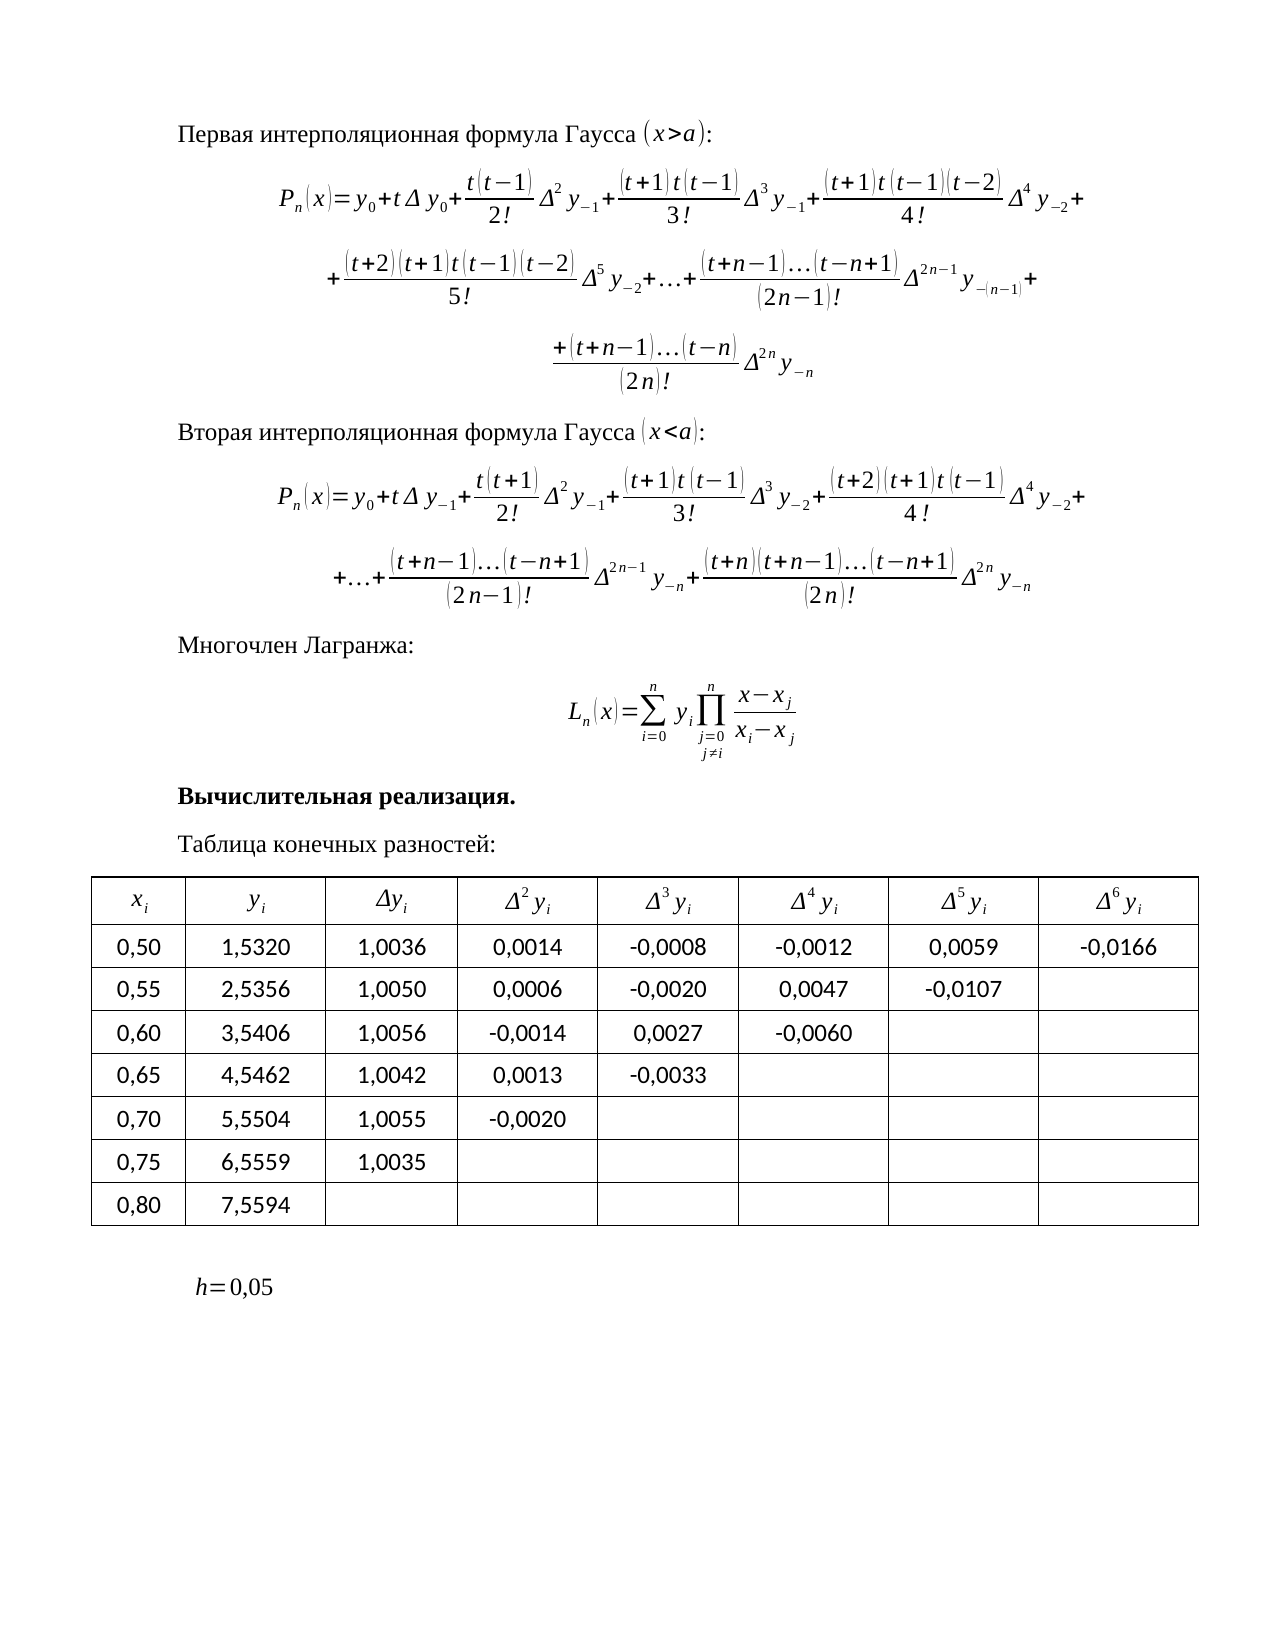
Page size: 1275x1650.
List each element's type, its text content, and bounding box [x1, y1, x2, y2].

table_cell 1,0036 [326, 925, 457, 967]
table_cell 0,50 [92, 925, 185, 967]
table_cell 0,0027 [598, 1011, 738, 1053]
table_cell [739, 1140, 888, 1182]
table_cell -0,0020 [458, 1097, 597, 1139]
table_cell 2,5356 [186, 968, 325, 1010]
table_cell 0,0059 [889, 925, 1038, 967]
table_header [458, 878, 597, 924]
table_cell 7,5594 [186, 1183, 325, 1225]
table_cell -0,0166 [1039, 925, 1198, 967]
table_cell [1039, 1097, 1198, 1139]
table_cell 1,0050 [326, 968, 457, 1010]
table_cell [889, 1140, 1038, 1182]
table_cell 0,0014 [458, 925, 597, 967]
table_cell -0,0008 [598, 925, 738, 967]
table_cell -0,0060 [739, 1011, 888, 1053]
table_cell 1,0055 [326, 1097, 457, 1139]
table_cell 4,5462 [186, 1054, 325, 1096]
table_cell 0,80 [92, 1183, 185, 1225]
table_header [598, 878, 738, 924]
table_header [1039, 878, 1198, 924]
table_header [326, 878, 457, 924]
table_header [889, 878, 1038, 924]
text Первая интерполяционная формула Гаусса : [177, 118, 1186, 148]
table_cell 1,0042 [326, 1054, 457, 1096]
table_cell 0,55 [92, 968, 185, 1010]
table_cell [1039, 1011, 1198, 1053]
table_cell [458, 1140, 597, 1182]
table_cell [1039, 1054, 1198, 1096]
text Таблица конечных разностей: [177, 829, 1186, 857]
table_cell -0,0014 [458, 1011, 597, 1053]
table_cell 1,0035 [326, 1140, 457, 1182]
table_cell 0,60 [92, 1011, 185, 1053]
table_header [92, 878, 185, 924]
table_cell [1039, 1140, 1198, 1182]
table_cell [598, 1183, 738, 1225]
table_cell 0,70 [92, 1097, 185, 1139]
table_cell 0,75 [92, 1140, 185, 1182]
table_cell 0,0047 [739, 968, 888, 1010]
table_cell [889, 1183, 1038, 1225]
table_cell 6,5559 [186, 1140, 325, 1182]
table_cell [326, 1183, 457, 1225]
table_cell [458, 1183, 597, 1225]
table_cell -0,0012 [739, 925, 888, 967]
table_cell [889, 1011, 1038, 1053]
table_cell [739, 1054, 888, 1096]
table_cell 0,0013 [458, 1054, 597, 1096]
table_cell [1039, 1183, 1198, 1225]
table_cell [889, 1097, 1038, 1139]
table_cell -0,0020 [598, 968, 738, 1010]
table_header [186, 878, 325, 924]
text Вычислительная реализация. [177, 781, 1186, 810]
table_cell [889, 1054, 1038, 1096]
table_header [739, 878, 888, 924]
table_cell -0,0107 [889, 968, 1038, 1010]
text Многочлен Лагранжа: [177, 630, 1186, 659]
table_cell 5,5504 [186, 1097, 325, 1139]
table_cell [598, 1140, 738, 1182]
table_cell [1039, 968, 1198, 1010]
table_cell -0,0033 [598, 1054, 738, 1096]
table_cell 0,65 [92, 1054, 185, 1096]
table_cell [598, 1097, 738, 1139]
table_cell [739, 1183, 888, 1225]
table_cell 1,0056 [326, 1011, 457, 1053]
table_cell 0,0006 [458, 968, 597, 1010]
table_cell 1,5320 [186, 925, 325, 967]
text Вторая интерполяционная формула Гаусса : [177, 416, 1186, 446]
table_cell [739, 1097, 888, 1139]
table_cell 3,5406 [186, 1011, 325, 1053]
